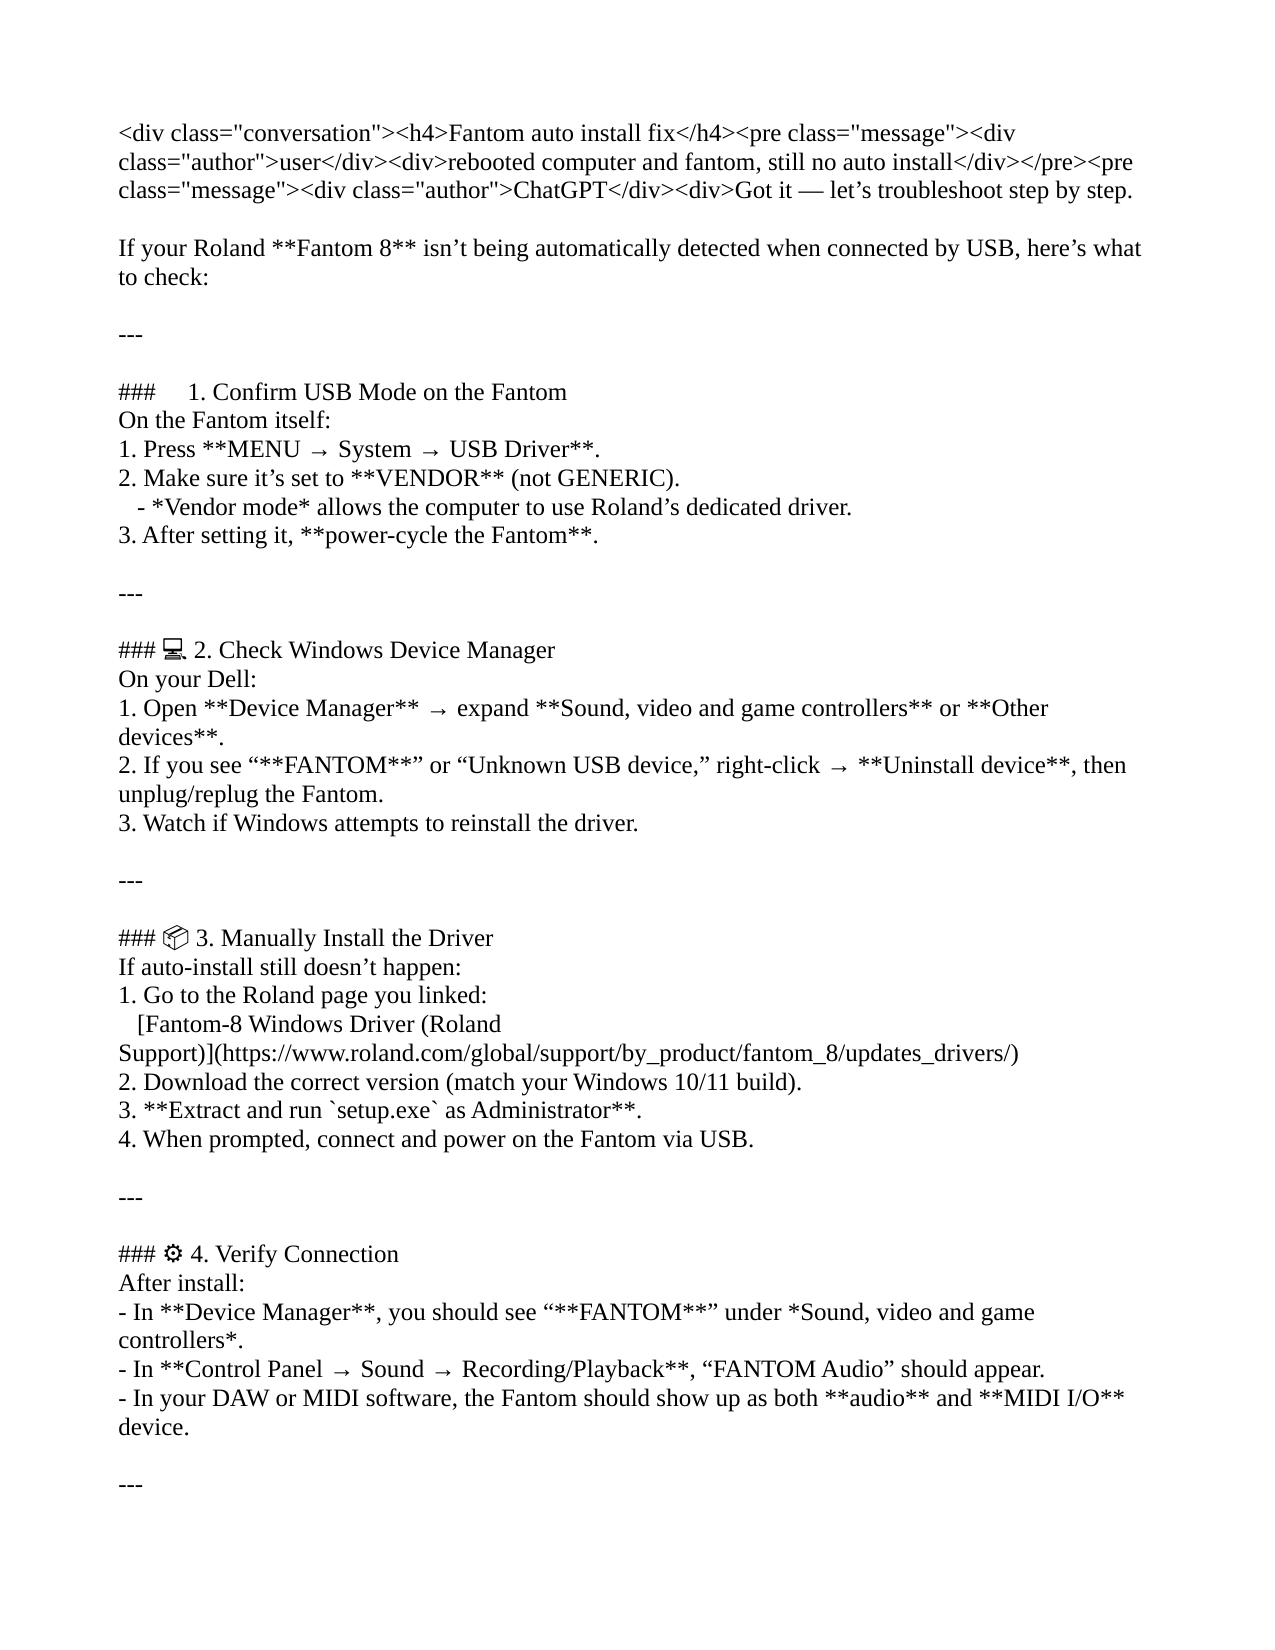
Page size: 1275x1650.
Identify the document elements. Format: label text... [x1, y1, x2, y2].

text 2. Download the correct version (match your Windows 10/11 build). [118, 1067, 1157, 1096]
text 2. If you see “**FANTOM**” or “Unknown USB device,” right-click → **Uninstall device**, then unplug/replug the Fantom. [118, 751, 1157, 808]
text 1. Go to the Roland page you linked: [118, 981, 1157, 1009]
text ### ⚙️ 4. Verify Connection [118, 1239, 1157, 1268]
text 1. Open **Device Manager** → expand **Sound, video and game controllers** or **Other devices**. [118, 693, 1157, 751]
text --- [118, 866, 1157, 894]
text If auto-install still doesn’t happen: [118, 952, 1157, 981]
text 2. Make sure it’s set to **VENDOR** (not GENERIC). [118, 463, 1157, 492]
text --- [118, 1182, 1157, 1211]
text After install: [118, 1268, 1157, 1297]
text - In **Device Manager**, you should see “**FANTOM**” under *Sound, video and game controllers*. [118, 1297, 1157, 1354]
text --- [118, 578, 1157, 607]
text 3. **Extract and run `setup.exe` as Administrator**. [118, 1096, 1157, 1124]
text <div class="conversation"><h4>Fantom auto install fix</h4><pre class="message"><div class="author">user</div><div>rebooted computer and fantom, still no auto install</div></pre><pre class="message"><div class="author">ChatGPT</div><div>Got it — let’s troubleshoot step by step. [118, 118, 1157, 204]
text [Fantom-8 Windows Driver (Roland Support)](https://www.roland.com/global/support/by_product/fantom_8/updates_drivers/) [118, 1009, 1157, 1067]
text ### 🔌 1. Confirm USB Mode on the Fantom [118, 377, 1157, 406]
text 3. After setting it, **power-cycle the Fantom**. [118, 521, 1157, 549]
text - In **Control Panel → Sound → Recording/Playback**, “FANTOM Audio” should appear. [118, 1354, 1157, 1383]
text --- [118, 1469, 1157, 1498]
text 4. When prompted, connect and power on the Fantom via USB. [118, 1124, 1157, 1153]
text ### 📦 3. Manually Install the Driver [118, 923, 1157, 952]
text If your Roland **Fantom 8** isn’t being automatically detected when connected by USB, here’s what to check: [118, 233, 1157, 291]
text --- [118, 319, 1157, 348]
text On your Dell: [118, 664, 1157, 693]
text On the Fantom itself: [118, 406, 1157, 434]
text - *Vendor mode* allows the computer to use Roland’s dedicated driver. [118, 492, 1157, 521]
text 3. Watch if Windows attempts to reinstall the driver. [118, 808, 1157, 837]
text ### 💻 2. Check Windows Device Manager [118, 636, 1157, 664]
text - In your DAW or MIDI software, the Fantom should show up as both **audio** and **MIDI I/O** device. [118, 1383, 1157, 1441]
text 1. Press **MENU → System → USB Driver**. [118, 434, 1157, 463]
